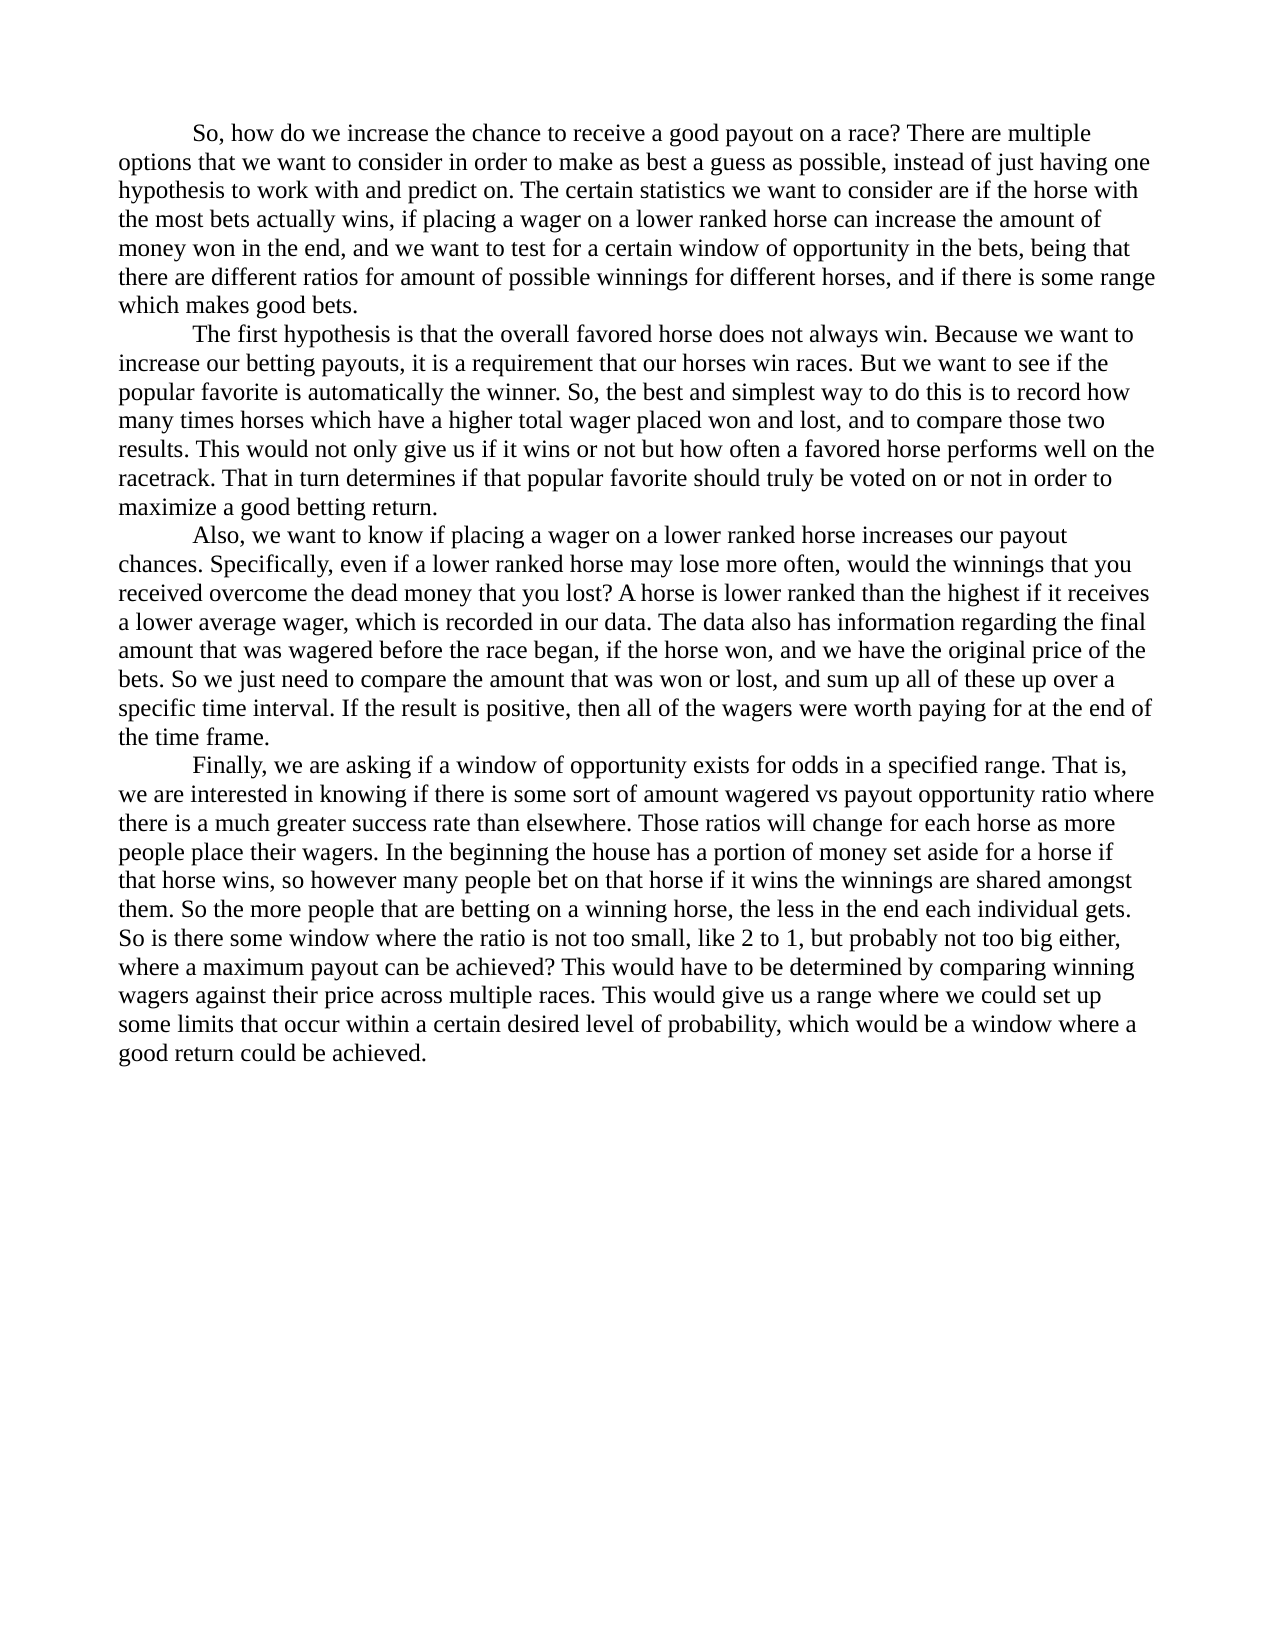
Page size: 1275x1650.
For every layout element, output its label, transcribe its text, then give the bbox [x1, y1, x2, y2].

text Finally, we are asking if a window of opportunity exists for odds in a specified range. That is, we are interested in knowing if there is some sort of amount wagered vs payout opportunity ratio where there is a much greater success rate than elsewhere. Those ratios will change for each horse as more people place their wagers. In the beginning the house has a portion of money set aside for a horse if that horse wins, so however many people bet on that horse if it wins the winnings are shared amongst them. So the more people that are betting on a winning horse, the less in the end each individual gets. So is there some window where the ratio is not too small, like 2 to 1, but probably not too big either, where a maximum payout can be achieved? This would have to be determined by comparing winning wagers against their price across multiple races. This would give us a range where we could set up some limits that occur within a certain desired level of probability, which would be a window where a good return could be achieved. [118, 751, 1157, 1067]
text So, how do we increase the chance to receive a good payout on a race? There are multiple options that we want to consider in order to make as best a guess as possible, instead of just having one hypothesis to work with and predict on. The certain statistics we want to consider are if the horse with the most bets actually wins, if placing a wager on a lower ranked horse can increase the amount of money won in the end, and we want to test for a certain window of opportunity in the bets, being that there are different ratios for amount of possible winnings for different horses, and if there is some range which makes good bets. [118, 118, 1157, 319]
text Also, we want to know if placing a wager on a lower ranked horse increases our payout chances. Specifically, even if a lower ranked horse may lose more often, would the winnings that you received overcome the dead money that you lost? A horse is lower ranked than the highest if it receives a lower average wager, which is recorded in our data. The data also has information regarding the final amount that was wagered before the race began, if the horse won, and we have the original price of the bets. So we just need to compare the amount that was won or lost, and sum up all of these up over a specific time interval. If the result is positive, then all of the wagers were worth paying for at the end of the time frame. [118, 521, 1157, 751]
text The first hypothesis is that the overall favored horse does not always win. Because we want to increase our betting payouts, it is a requirement that our horses win races. But we want to see if the popular favorite is automatically the winner. So, the best and simplest way to do this is to record how many times horses which have a higher total wager placed won and lost, and to compare those two results. This would not only give us if it wins or not but how often a favored horse performs well on the racetrack. That in turn determines if that popular favorite should truly be voted on or not in order to maximize a good betting return. [118, 319, 1157, 521]
